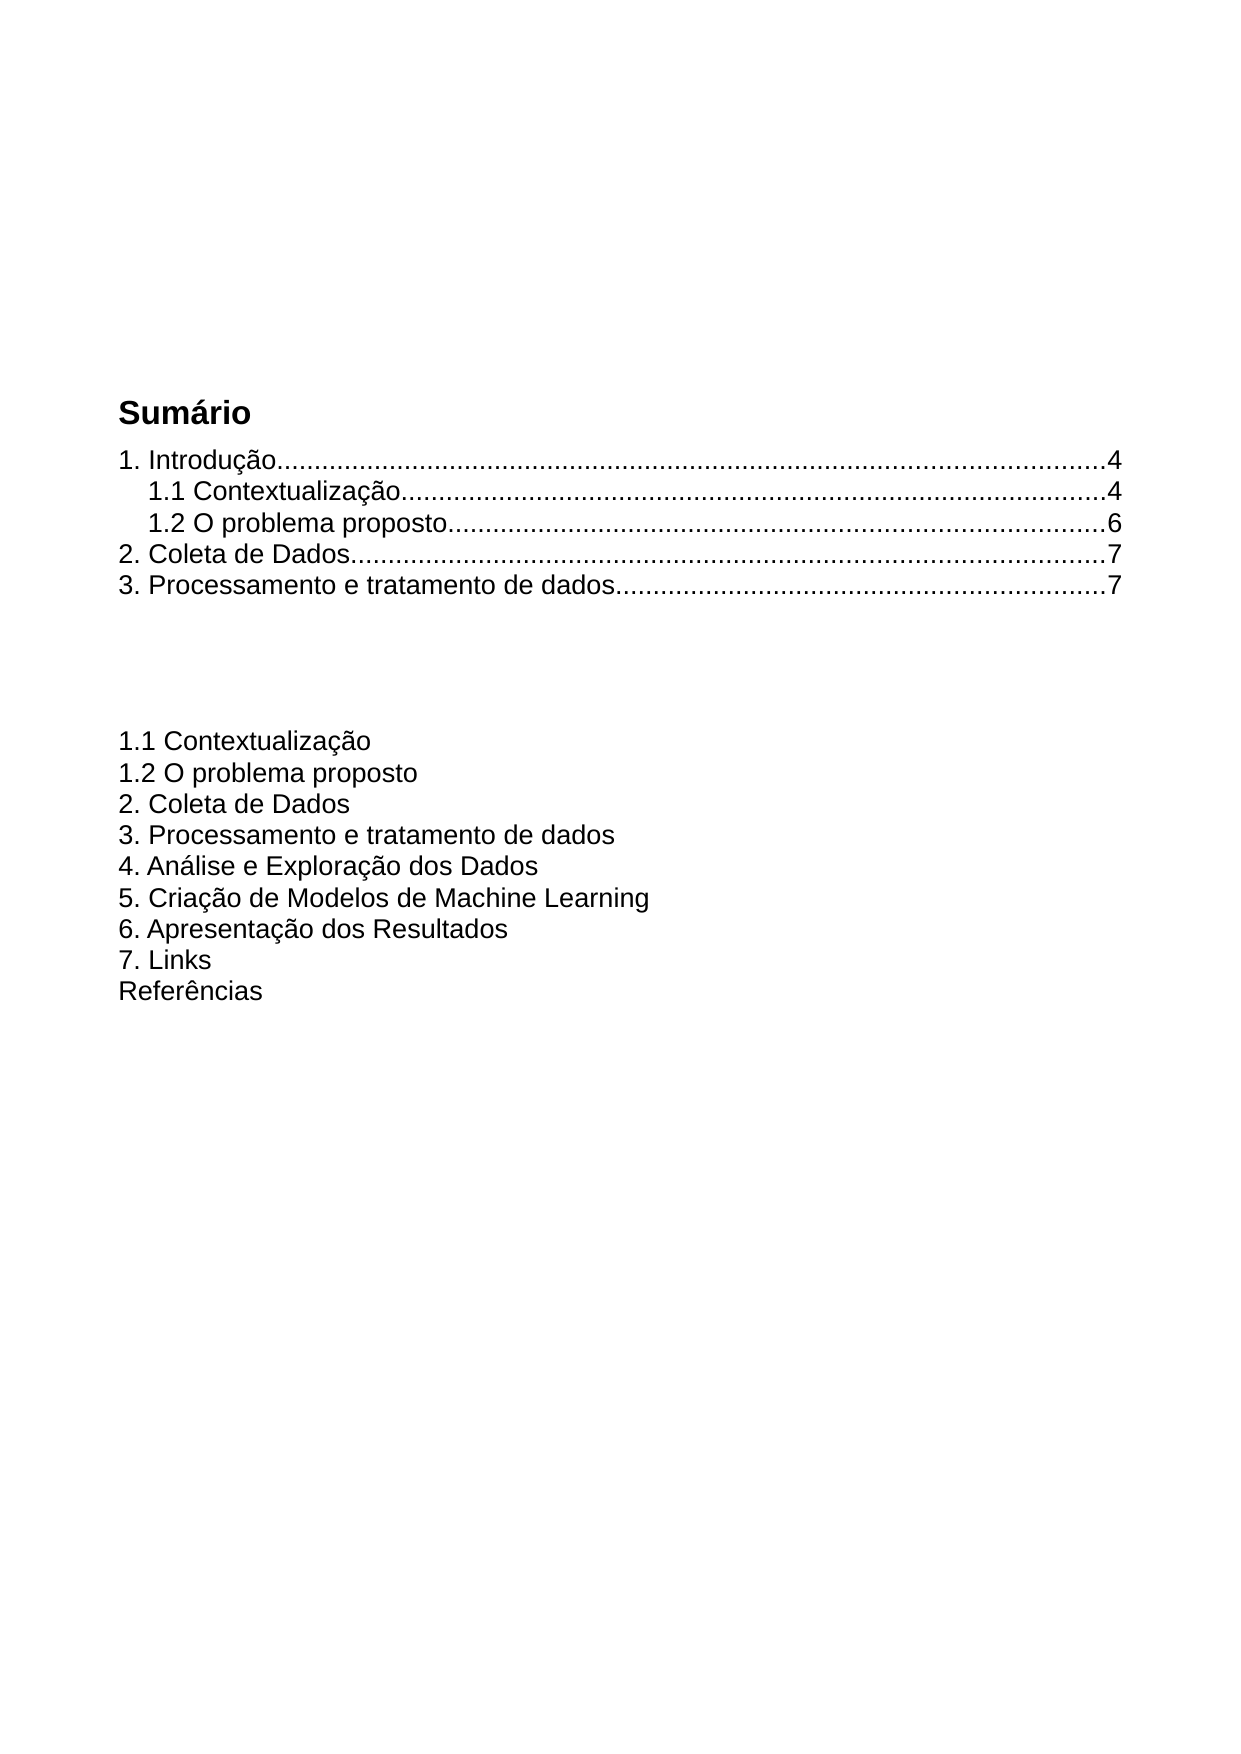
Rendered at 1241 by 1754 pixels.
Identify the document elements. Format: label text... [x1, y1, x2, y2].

text 1.2 O problema proposto [118, 757, 1122, 788]
text 2. Coleta de Dados 7 [118, 538, 1122, 569]
text 1.2 O problema proposto 6 [148, 507, 1122, 538]
text 1.1 Contextualização [118, 725, 1122, 757]
subtitle Sumário [118, 393, 1122, 432]
text 3. Processamento e tratamento de dados 7 [118, 569, 1122, 600]
text 6. Apresentação dos Resultados [118, 913, 1122, 944]
text 1. Introdução 4 [118, 444, 1122, 475]
text 2. Coleta de Dados [118, 788, 1122, 819]
text 3. Processamento e tratamento de dados [118, 819, 1122, 850]
text 5. Criação de Modelos de Machine Learning [118, 882, 1122, 913]
text 7. Links [118, 944, 1122, 975]
text Referências [118, 975, 1122, 1007]
text 1.1 Contextualização 4 [148, 475, 1122, 507]
text 4. Análise e Exploração dos Dados [118, 850, 1122, 882]
